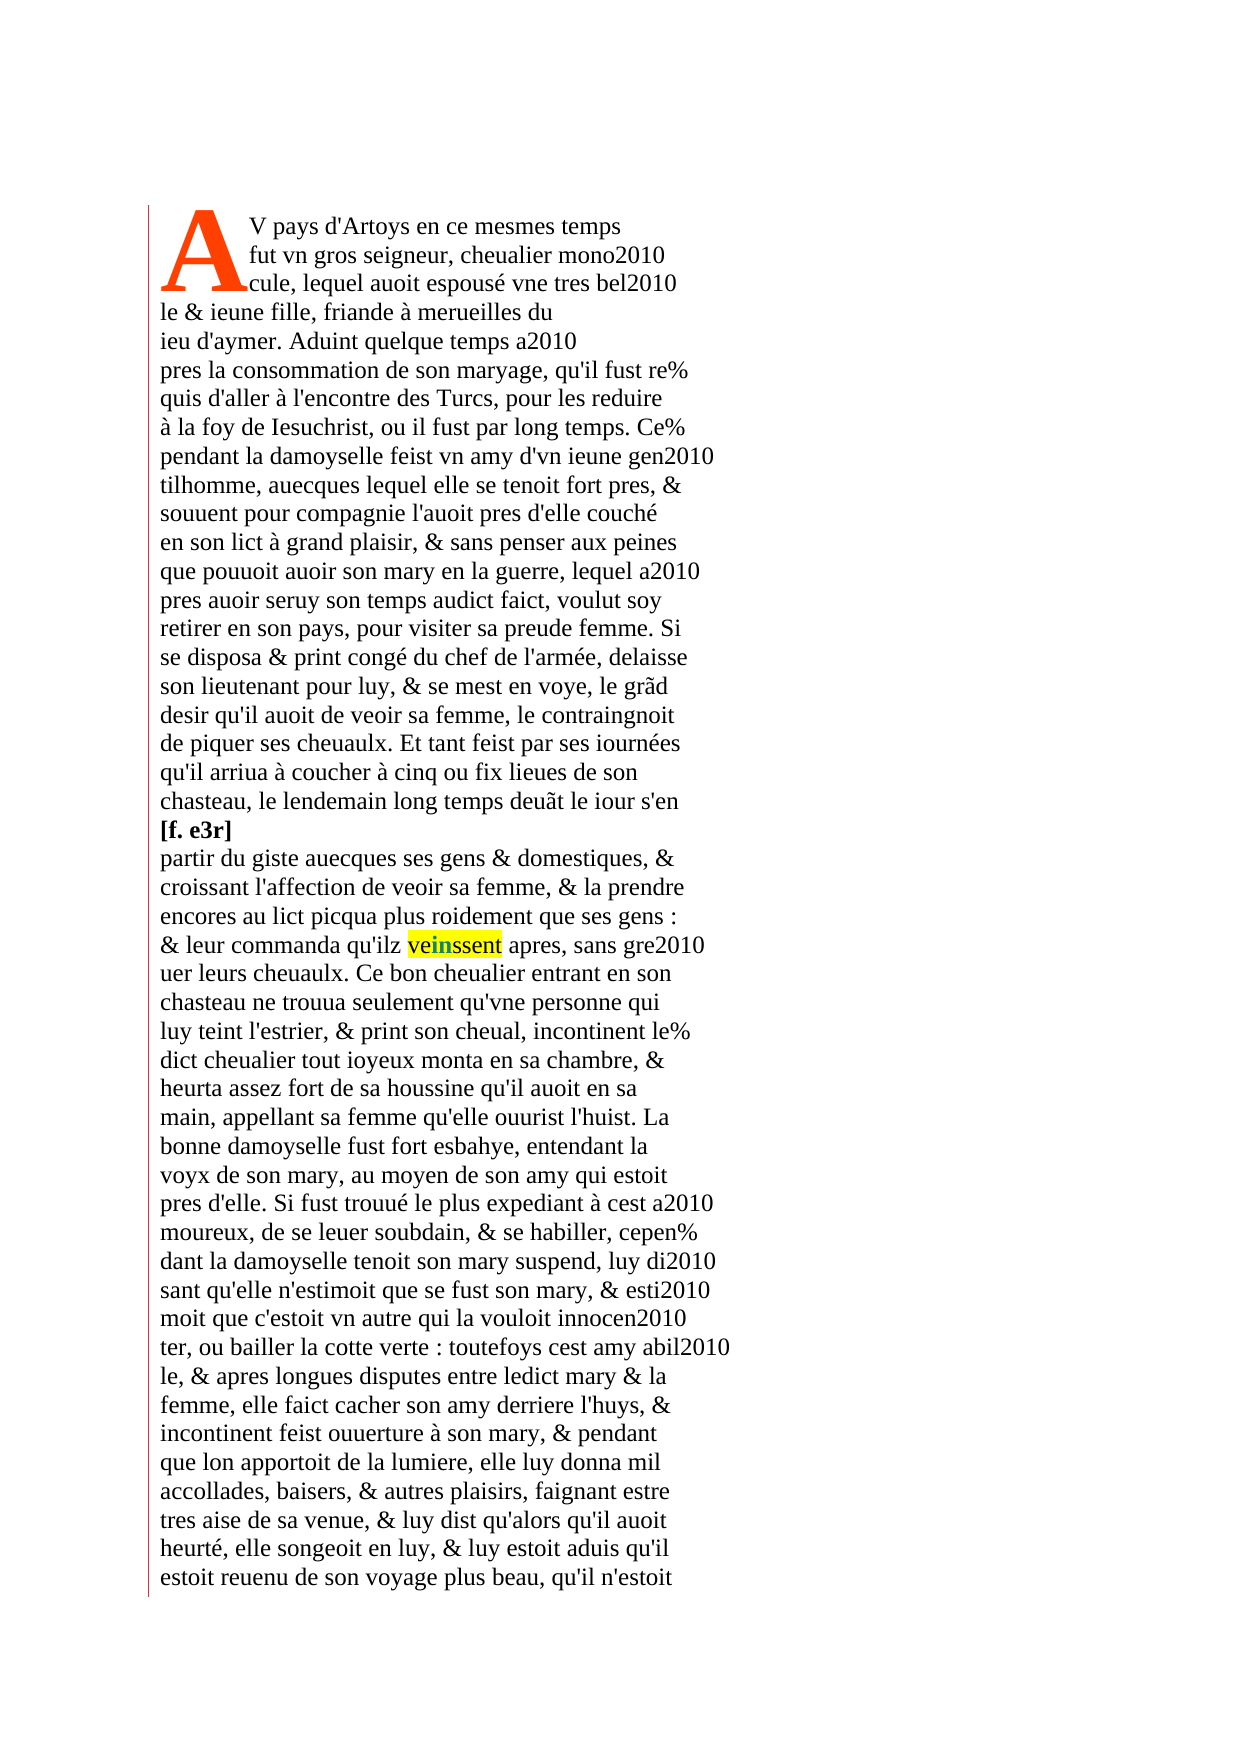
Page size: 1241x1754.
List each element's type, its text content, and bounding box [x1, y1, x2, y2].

text AV pays d'Artoys en ce mesmes temps fut vn gros seigneur, cheualier mono2010 cule, lequel auoit espousé vne tres bel2010 le & ieune fille, friande à merueilles du ieu d'aymer. Aduint quelque temps a2010 pres la consommation de son maryage, qu'il fust re% quis d'aller à l'encontre des Turcs, pour les reduire à la foy de Iesuchrist, ou il fust par long temps. Ce% pendant la damoyselle feist vn amy d'vn ieune gen2010 tilhomme, auecques lequel elle se tenoit fort pres, & souuent pour compagnie l'auoit pres d'elle couché en son lict à grand plaisir, & sans penser aux peines que pouuoit auoir son mary en la guerre, lequel a2010 pres auoir seruy son temps audict faict, voulut soy retirer en son pays, pour visiter sa preude femme. Si se disposa & print congé du chef de l'armée, delaisse son lieutenant pour luy, & se mest en voye, le grãd desir qu'il auoit de veoir sa femme, le contraingnoit de piquer ses cheuaulx. Et tant feist par ses iournées qu'il arriua à coucher à cinq ou fix lieues de son chasteau, le lendemain long temps deuãt le iour s'en [f. e3r] partir du giste auecques ses gens & domestiques, & croissant l'affection de veoir sa femme, & la prendre encores au lict picqua plus roidement que ses gens : & leur commanda qu'ilz veinssent apres, sans gre2010 uer leurs cheuaulx. Ce bon cheualier entrant en son chasteau ne trouua seulement qu'vne personne qui luy teint l'estrier, & print son cheual, incontinent le% dict cheualier tout ioyeux monta en sa chambre, & heurta assez fort de sa houssine qu'il auoit en sa main, appellant sa femme qu'elle ouurist l'huist. La bonne damoyselle fust fort esbahye, entendant la voyx de son mary, au moyen de son amy qui estoit pres d'elle. Si fust trouué le plus expediant à cest a2010 moureux, de se leuer soubdain, & se habiller, cepen% dant la damoyselle tenoit son mary suspend, luy di2010 sant qu'elle n'estimoit que se fust son mary, & esti2010 moit que c'estoit vn autre qui la vouloit innocen2010 ter, ou bailler la cotte verte : toutefoys cest amy abil2010 le, & apres longues disputes entre ledict mary & la femme, elle faict cacher son amy derriere l'huys, & incontinent feist ouuerture à son mary, & pendant que lon apportoit de la lumiere, elle luy donna mil accollades, baisers, & autres plaisirs, faignant estre tres aise de sa venue, & luy dist qu'alors qu'il auoit heurté, elle songeoit en luy, & luy estoit aduis qu'il estoit reuenu de son voyage plus beau, qu'il n'estoit [149, 205, 1093, 1597]
